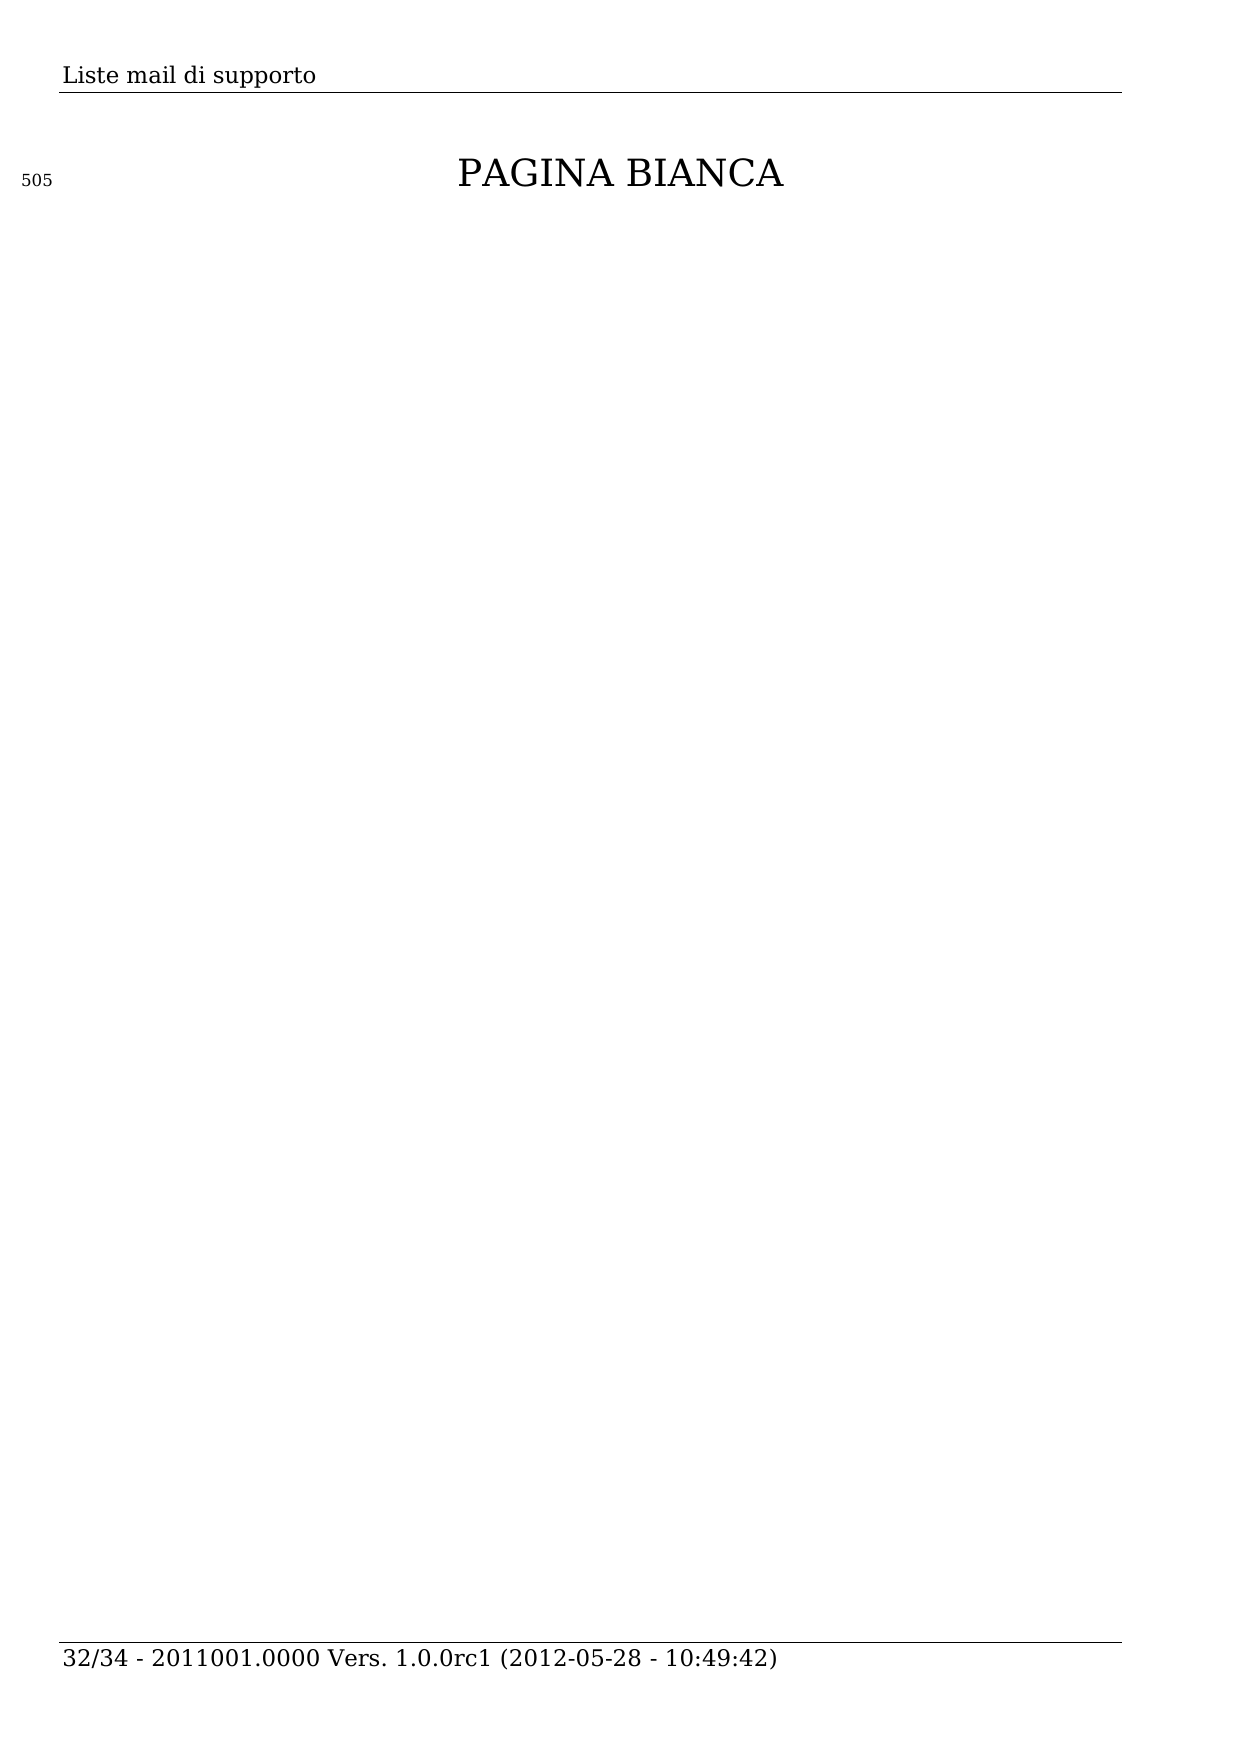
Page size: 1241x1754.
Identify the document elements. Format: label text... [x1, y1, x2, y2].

text PAGINA BIANCA [118, 151, 1122, 195]
